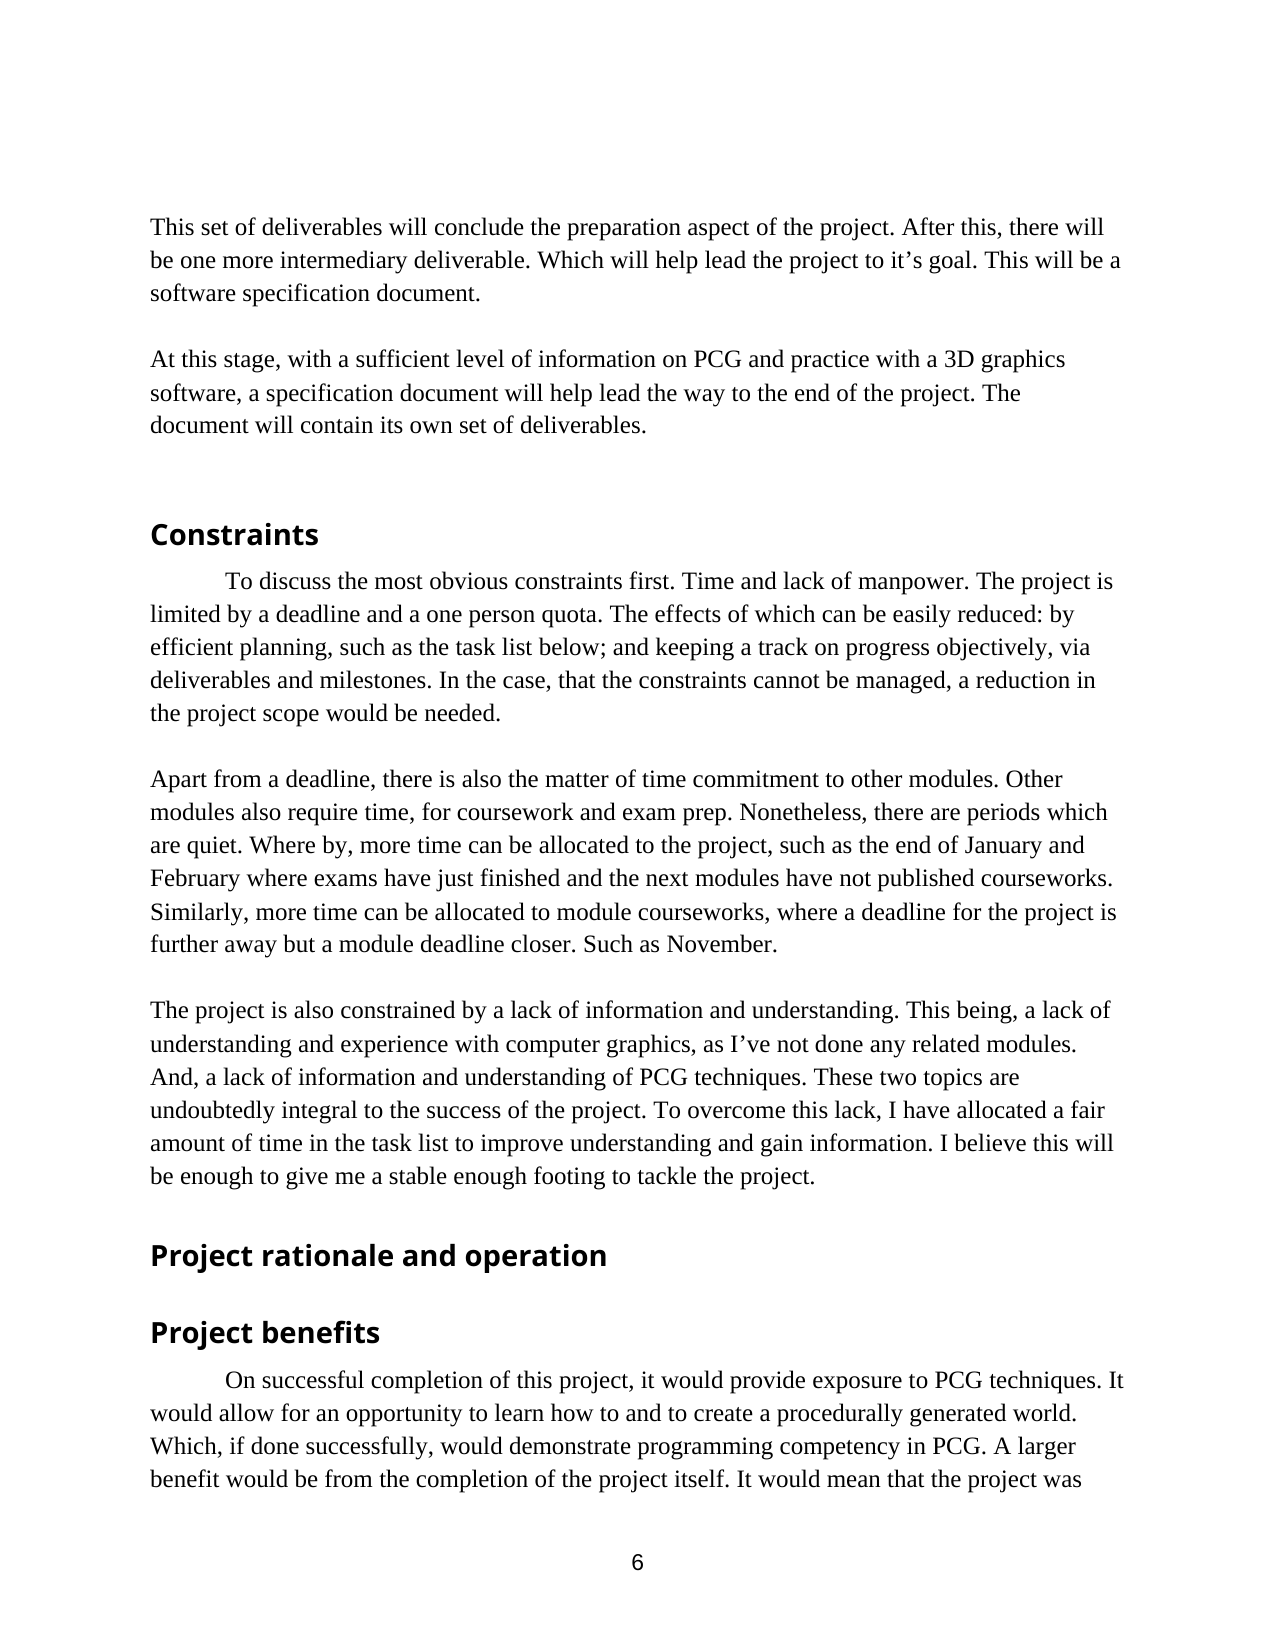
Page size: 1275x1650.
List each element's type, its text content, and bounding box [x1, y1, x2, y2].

subtitle Constraints [150, 514, 1125, 554]
text To discuss the most obvious constraints first. Time and lack of manpower. The project is limited by a deadline and a one person quota. The effects of which can be easily reduced: by efficient planning, such as the task list below; and keeping a track on progress objectively, via deliverables and milestones. In the case, that the constraints cannot be managed, a reduction in the project scope would be needed. [150, 566, 1125, 727]
text On successful completion of this project, it would provide exposure to PCG techniques. It would allow for an opportunity to learn how to and to create a procedurally generated world. Which, if done successfully, would demonstrate programming competency in PCG. A larger benefit would be from the completion of the project itself. It would mean that the project was [150, 1365, 1125, 1493]
text Apart from a deadline, there is also the matter of time commitment to other modules. Other modules also require time, for coursework and exam prep. Nonetheless, there are periods which are quiet. Where by, more time can be allocated to the project, such as the end of January and February where exams have just finished and the next modules have not published courseworks. Similarly, more time can be allocated to module courseworks, where a deadline for the project is further away but a module deadline closer. Such as November. [150, 764, 1125, 958]
subtitle Project rationale and operation [150, 1235, 1125, 1275]
text At this stage, with a sufficient level of information on PCG and practice with a 3D graphics software, a specification document will help lead the way to the end of the project. The document will contain its own set of deliverables. [150, 344, 1125, 439]
text The project is also constrained by a lack of information and understanding. This being, a lack of understanding and experience with computer graphics, as I’ve not done any related modules. And, a lack of information and understanding of PCG techniques. These two topics are undoubtedly integral to the success of the project. To overcome this lack, I have allocated a fair amount of time in the task list to improve understanding and gain information. I believe this will be enough to give me a stable enough footing to tackle the project. [150, 996, 1125, 1189]
subtitle Project benefits [150, 1313, 1125, 1352]
text This set of deliverables will conclude the preparation aspect of the project. After this, there will be one more intermediary deliverable. Which will help lead the project to it’s goal. This will be a software specification document. [150, 212, 1125, 307]
